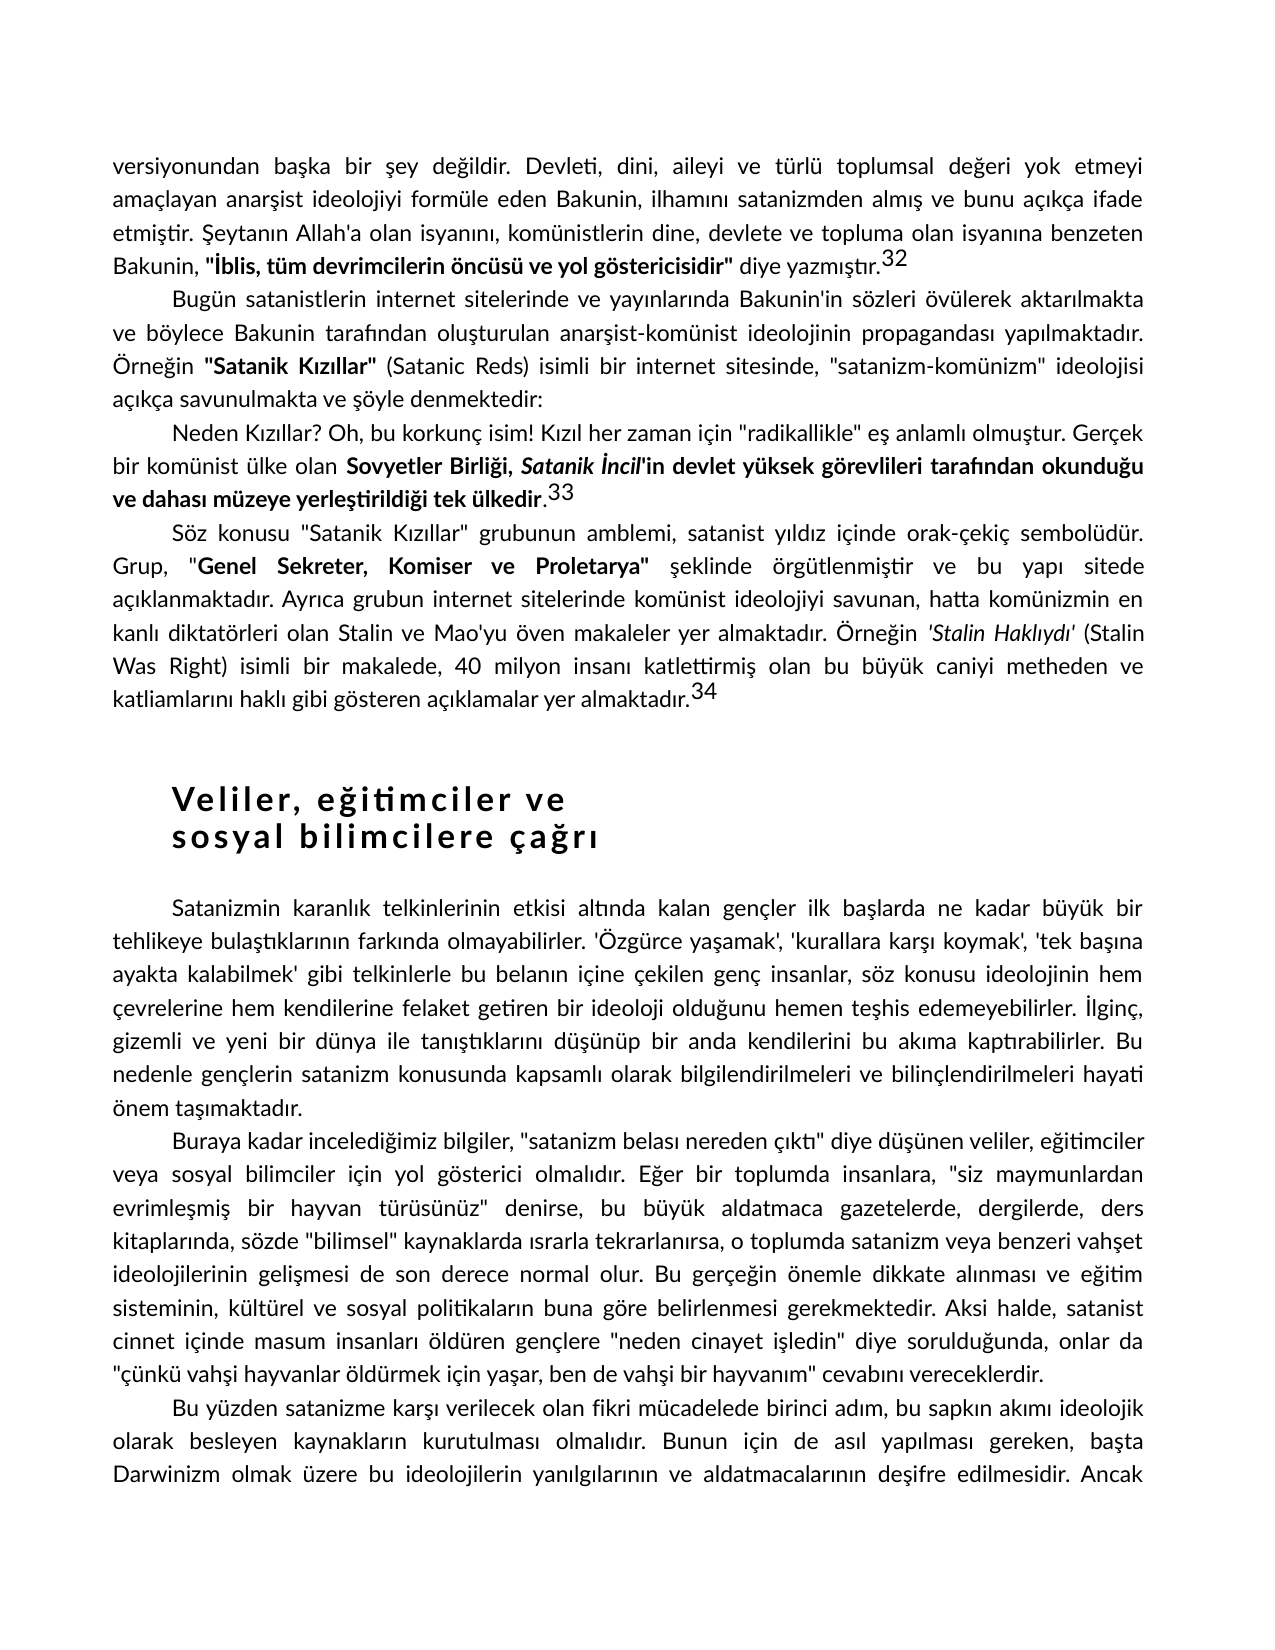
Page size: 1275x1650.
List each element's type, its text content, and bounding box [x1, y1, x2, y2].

text sosyal bilimcilere çağrı [112, 818, 1145, 856]
text Söz konusu "Satanik Kızıllar" grubunun amblemi, satanist yıldız içinde orak-çekiç sembolüdür. Grup, "Genel Sekreter, Komiser ve Proletarya" şeklinde örgütlenmiştir ve bu yapı sitede açıklanmaktadır. Ayrıca grubun internet sitelerinde komünist ideolojiyi savunan, hatta komünizmin en kanlı diktatörleri olan Stalin ve Mao'yu öven makaleler yer almaktadır. Örneğin 'Stalin Haklıydı' (Stalin Was Right) isimli bir makalede, 40 milyon insanı katlettirmiş olan bu büyük caniyi metheden ve katliamlarını haklı gibi gösteren açıklamalar yer almaktadır.34 [112, 514, 1145, 714]
text Buraya kadar incelediğimiz bilgiler, "satanizm belası nereden çıktı" diye düşünen veliler, eğitimciler veya sosyal bilimciler için yol gösterici olmalıdır. Eğer bir toplumda insanlara, "siz maymunlardan evrimleşmiş bir hayvan türüsünüz" denirse, bu büyük aldatmaca gazetelerde, dergilerde, ders kitaplarında, sözde "bilimsel" kaynaklarda ısrarla tekrarlanırsa, o toplumda satanizm veya benzeri vahşet ideolojilerinin gelişmesi de son derece normal olur. Bu gerçeğin önemle dikkate alınması ve eğitim sisteminin, kültürel ve sosyal politikaların buna göre belirlenmesi gerekmektedir. Aksi halde, satanist cinnet içinde masum insanları öldüren gençlere "neden cinayet işledin" diye sorulduğunda, onlar da "çünkü vahşi hayvanlar öldürmek için yaşar, ben de vahşi bir hayvanım" cevabını vereceklerdir. [112, 1123, 1145, 1389]
text Satanizmin karanlık telkinlerinin etkisi altında kalan gençler ilk başlarda ne kadar büyük bir tehlikeye bulaştıklarının farkında olmayabilirler. 'Özgürce yaşamak', 'kurallara karşı koymak', 'tek başına ayakta kalabilmek' gibi telkinlerle bu belanın içine çekilen genç insanlar, söz konusu ideolojinin hem çevrelerine hem kendilerine felaket getiren bir ideoloji olduğunu hemen teşhis edemeyebilirler. İlginç, gizemli ve yeni bir dünya ile tanıştıklarını düşünüp bir anda kendilerini bu akıma kaptırabilirler. Bu nedenle gençlerin satanizm konusunda kapsamlı olarak bilgilendirilmeleri ve bilinçlendirilmeleri hayati önem taşımaktadır. [112, 889, 1145, 1123]
text Bu yüzden satanizme karşı verilecek olan fikri mücadelede birinci adım, bu sapkın akımı ideolojik olarak besleyen kaynakların kurutulması olmalıdır. Bunun için de asıl yapılması gereken, başta Darwinizm olmak üzere bu ideolojilerin yanılgılarının ve aldatmacalarının deşifre edilmesidir. Ancak [112, 1389, 1145, 1489]
text versiyonundan başka bir şey değildir. Devleti, dini, aileyi ve türlü toplumsal değeri yok etmeyi amaçlayan anarşist ideolojiyi formüle eden Bakunin, ilhamını satanizmden almış ve bunu açıkça ifade etmiştir. Şeytanın Allah'a olan isyanını, komünistlerin dine, devlete ve topluma olan isyanına benzeten Bakunin, "İblis, tüm devrimcilerin öncüsü ve yol göstericisidir" diye yazmıştır.32 [112, 148, 1145, 281]
text Veliler, eğitimciler ve [112, 781, 1145, 818]
text Bugün satanistlerin internet sitelerinde ve yayınlarında Bakunin'in sözleri övülerek aktarılmakta ve böylece Bakunin tarafından oluşturulan anarşist-komünist ideolojinin propagandası yapılmaktadır. Örneğin "Satanik Kızıllar" (Satanic Reds) isimli bir internet sitesinde, "satanizm-komünizm" ideolojisi açıkça savunulmakta ve şöyle denmektedir: [112, 281, 1145, 414]
text Neden Kızıllar? Oh, bu korkunç isim! Kızıl her zaman için "radikallikle" eş anlamlı olmuştur. Gerçek bir komünist ülke olan Sovyetler Birliği, Satanik İncil'in devlet yüksek görevlileri tarafından okunduğu ve dahası müzeye yerleştirildiği tek ülkedir.33 [112, 414, 1145, 514]
